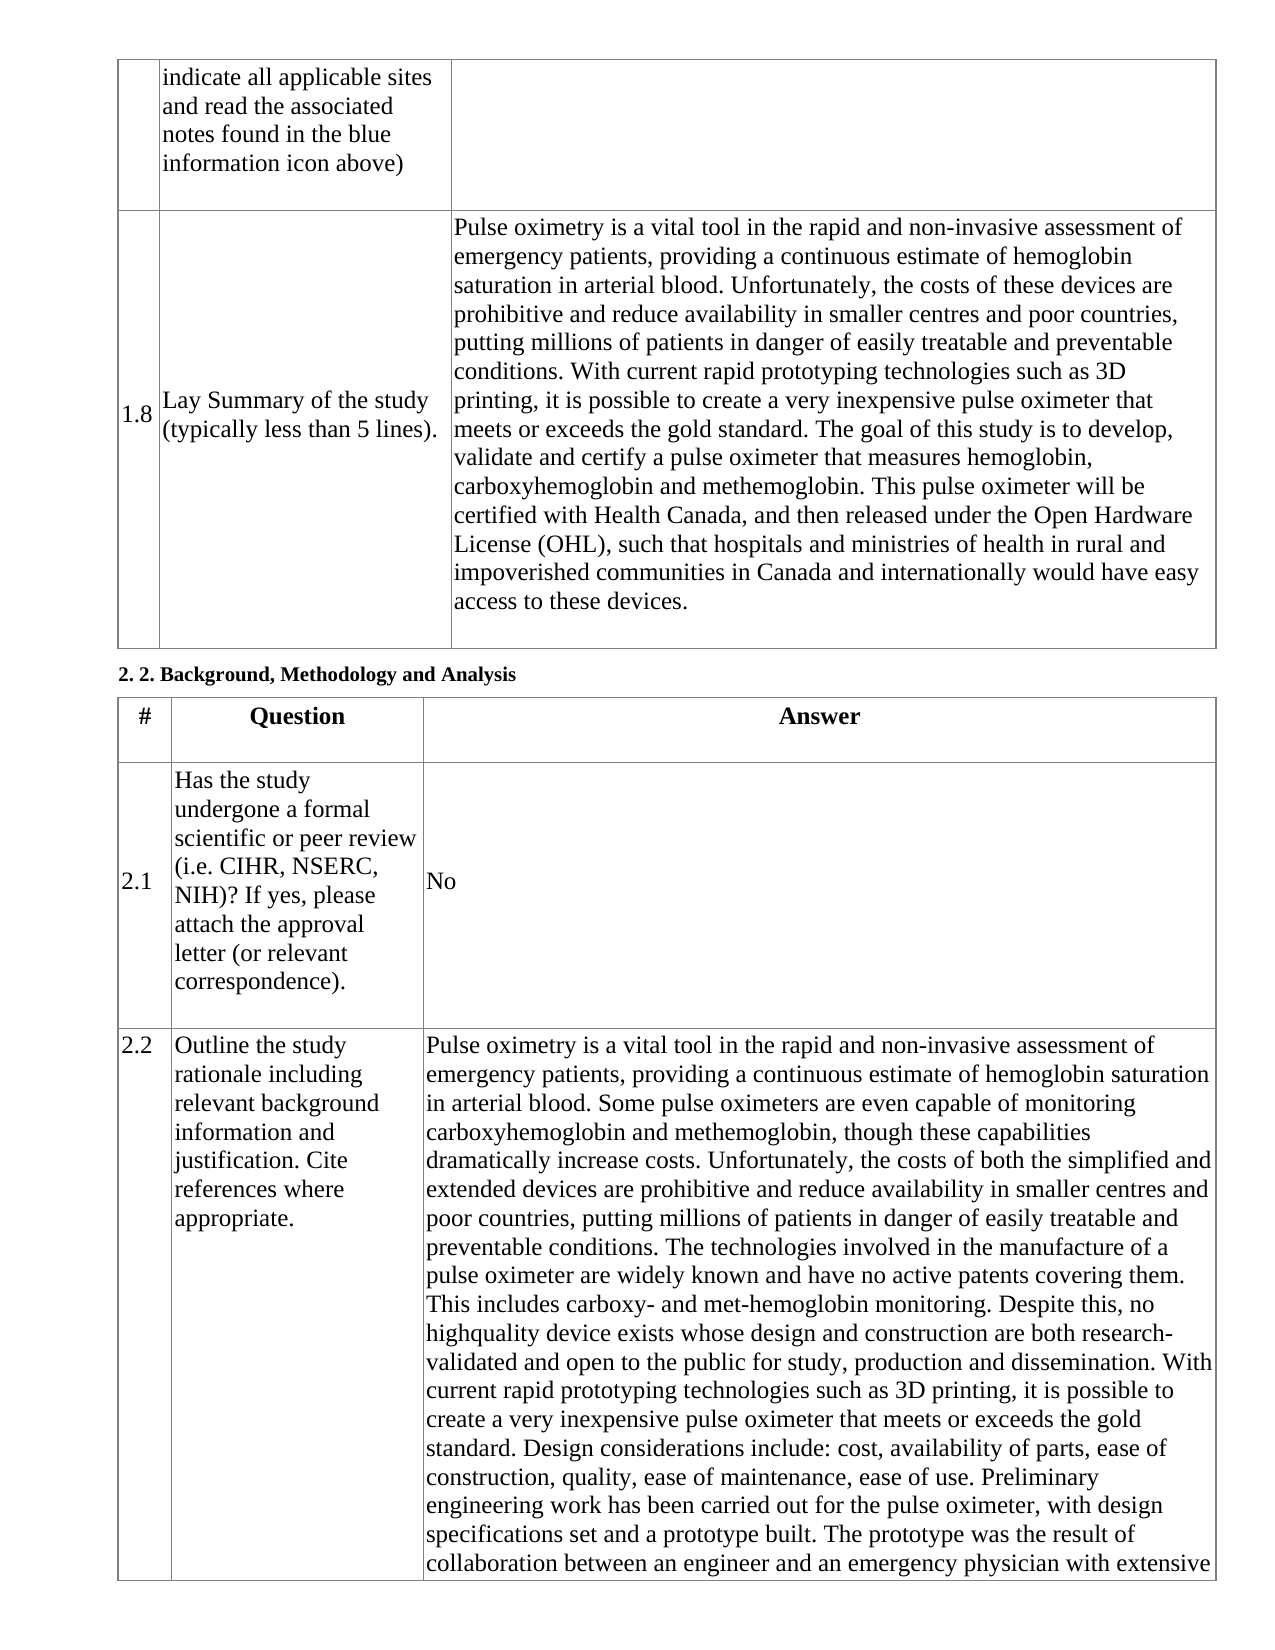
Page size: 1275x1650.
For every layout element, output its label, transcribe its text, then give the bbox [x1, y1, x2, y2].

table_cell Outline the study rationale including relevant background information and justification. Cite references where appropriate. [172, 1029, 423, 1580]
table_header # [119, 698, 171, 762]
table_cell Pulse oximetry is a vital tool in the rapid and non-invasive assessment of emergency patients, providing a continuous estimate of hemoglobin saturation in arterial blood. Unfortunately, the costs of these devices are prohibitive and reduce availability in smaller centres and poor countries, putting millions of patients in danger of easily treatable and preventable conditions. With current rapid prototyping technologies such as 3D printing, it is possible to create a very inexpensive pulse oximeter that meets or exceeds the gold standard. The goal of this study is to develop, validate and certify a pulse oximeter that measures hemoglobin, carboxyhemoglobin and methemoglobin. This pulse oximeter will be certified with Health Canada, and then released under the Open Hardware License (OHL), such that hospitals and ministries of health in rural and impoverished communities in Canada and internationally would have easy access to these devices. [452, 211, 1215, 647]
table_cell [119, 60, 159, 209]
table_cell Pulse oximetry is a vital tool in the rapid and non-invasive assessment of emergency patients, providing a continuous estimate of hemoglobin saturation in arterial blood. Some pulse oximeters are even capable of monitoring carboxyhemoglobin and methemoglobin, though these capabilities dramatically increase costs. Unfortunately, the costs of both the simplified and extended devices are prohibitive and reduce availability in smaller centres and poor countries, putting millions of patients in danger of easily treatable and preventable conditions. The technologies involved in the manufacture of a pulse oximeter are widely known and have no active patents covering them. This includes carboxy- and met-hemoglobin monitoring. Despite this, no highquality device exists whose design and construction are both research-validated and open to the public for study, production and dissemination. With current rapid prototyping technologies such as 3D printing, it is possible to create a very inexpensive pulse oximeter that meets or exceeds the gold standard. Design considerations include: cost, availability of parts, ease of construction, quality, ease of maintenance, ease of use. Preliminary engineering work has been carried out for the pulse oximeter, with design specifications set and a prototype built. The prototype was the result of collaboration between an engineer and an emergency physician with extensive [424, 1029, 1215, 1580]
table_cell Lay Summary of the study (typically less than 5 lines). [160, 211, 451, 647]
table_cell Has the study undergone a formal scientific or peer review (i.e. CIHR, NSERC, NIH)? If yes, please attach the approval letter (or relevant correspondence). [172, 763, 423, 1028]
table_cell [452, 60, 1215, 209]
table_cell 2.1 [119, 763, 171, 1028]
table_header Question [172, 698, 423, 762]
table_cell No [424, 763, 1215, 1028]
table_cell 2.2 [119, 1029, 171, 1580]
table_header Answer [424, 698, 1215, 762]
table_cell 1.8 [119, 211, 159, 647]
table_cell indicate all applicable sites and read the associated notes found in the blue information icon above) [160, 60, 451, 209]
subtitle 2. 2. Background, Methodology and Analysis [118, 661, 1216, 686]
